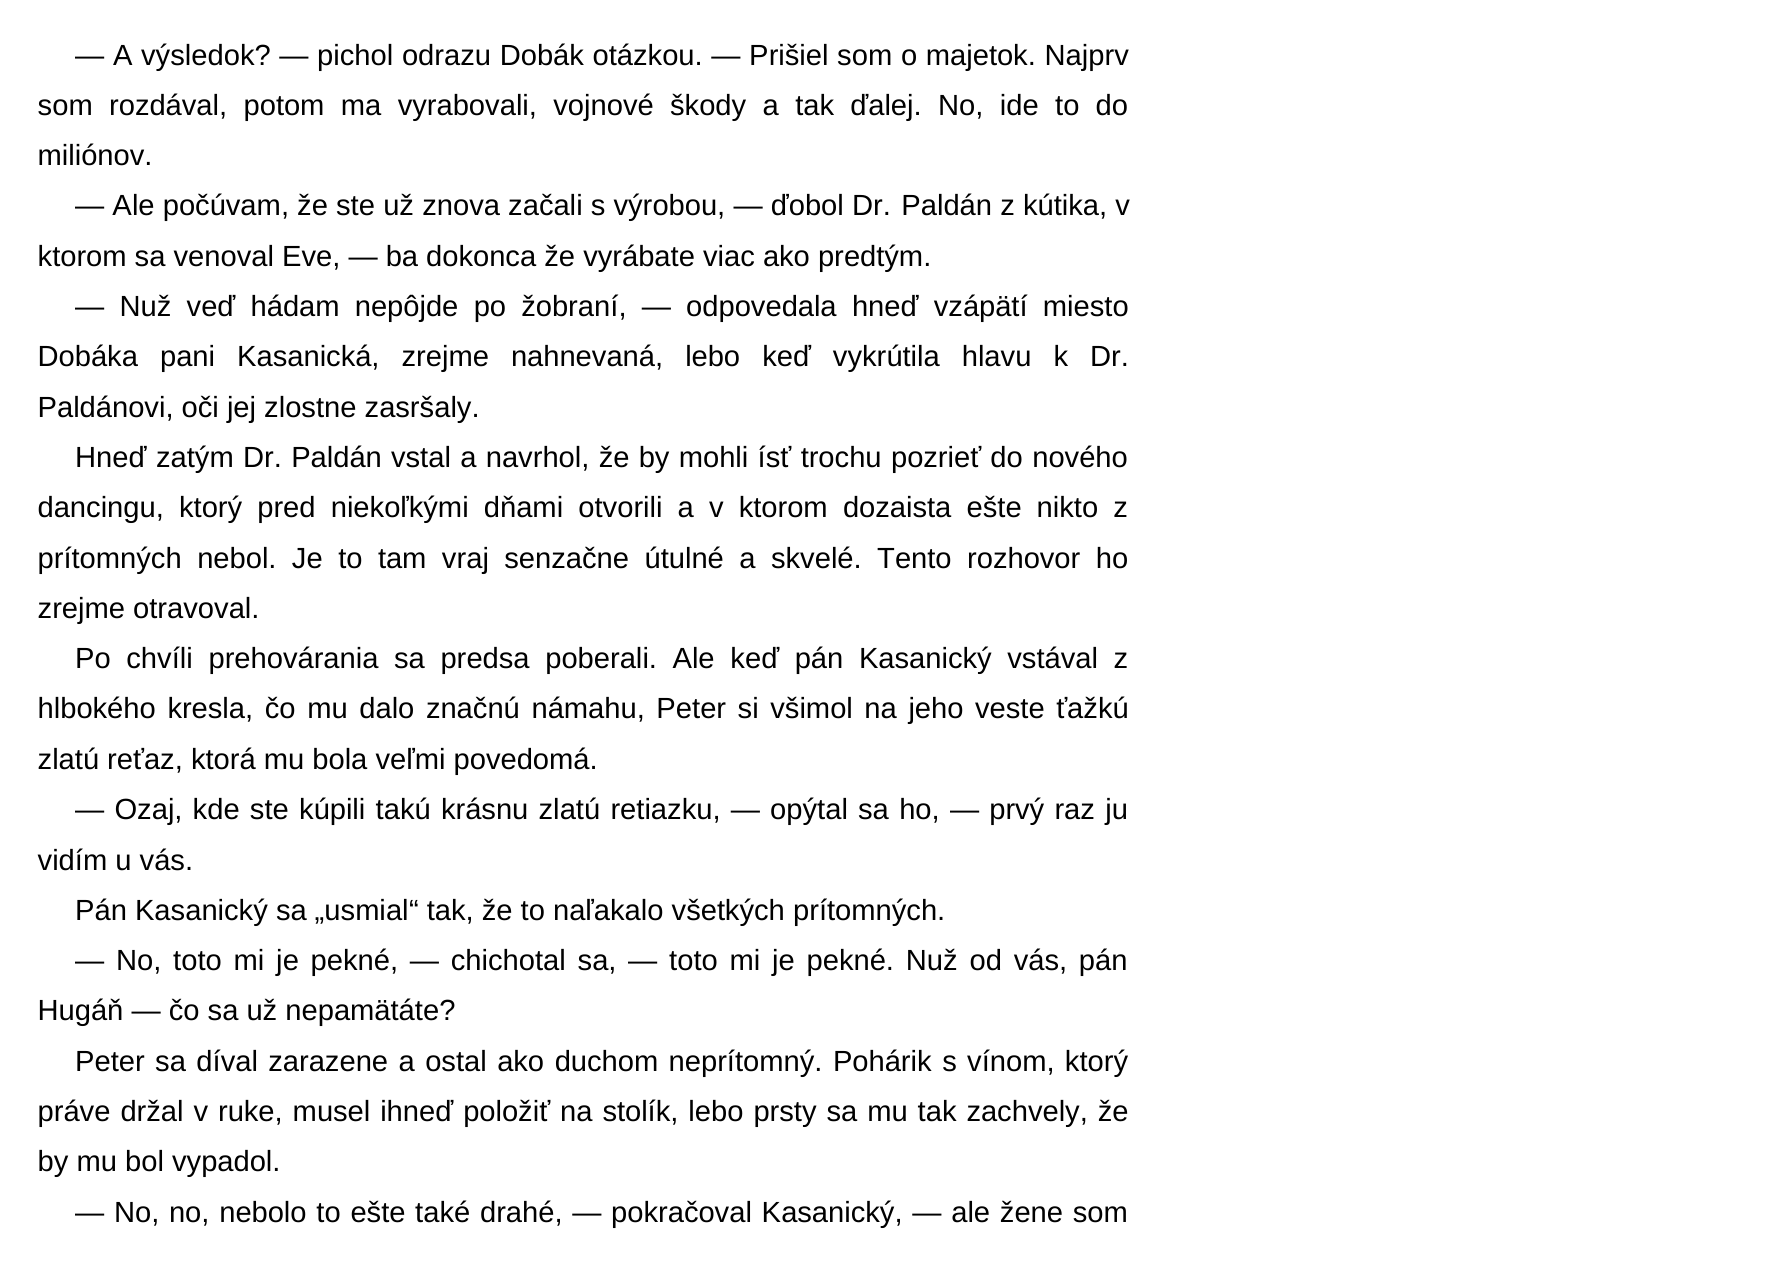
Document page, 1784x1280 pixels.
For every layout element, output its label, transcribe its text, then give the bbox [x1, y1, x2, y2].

text — Nuž veď hádam nepôjde po žobraní, — odpovedala hneď vzápätí miesto Dobáka pani Kasanická, zrejme nahnevaná, lebo keď vykrútila hlavu k Dr. Paldánovi, oči jej zlostne zasršaly. [37, 289, 1130, 423]
text Peter sa díval zarazene a ostal ako duchom neprítomný. Pohárik s vínom, ktorý práve držal v ruke, musel ihneď položiť na stolík, lebo prsty sa mu tak zachvely, že by mu bol vypadol. [37, 1044, 1130, 1178]
text Po chvíli prehovárania sa predsa poberali. Ale keď pán Kasanický vstával z hlbokého kresla, čo mu dalo značnú námahu, Peter si všimol na jeho veste ťažkú zlatú reťaz, ktorá mu bola veľmi povedomá. [37, 641, 1130, 775]
text — Ale počúvam, že ste už znova začali s výrobou, — ďobol Dr. Paldán z kútika, v ktorom sa venoval Eve, — ba dokonca že vyrábate viac ako predtým. [37, 188, 1130, 272]
text — No, toto mi je pekné, — chichotal sa, — toto mi je pekné. Nuž od vás, pán Hugáň — čo sa už nepamätáte? [37, 943, 1130, 1027]
text Hneď zatým Dr. Paldán vstal a navrhol, že by mohli ísť trochu pozrieť do nového dancingu, ktorý pred niekoľkými dňami otvorili a v ktorom dozaista ešte nikto z prítomných nebol. Je to tam vraj senzačne útulné a skvelé. Tento rozhovor ho zrejme otravoval. [37, 440, 1130, 624]
text — Ozaj, kde ste kúpili takú krásnu zlatú retiazku, — opýtal sa ho, — prvý raz ju vidím u vás. [37, 792, 1130, 876]
text — A výsledok? — pichol odrazu Dobák otázkou. — Prišiel som o majetok. Najprv som rozdával, potom ma vyrabovali, vojnové škody a tak ďalej. No, ide to do miliónov. [37, 37, 1130, 172]
text Pán Kasanický sa „usmial“ tak, že to naľakalo všetkých prítomných. [37, 893, 1130, 926]
text — No, no, nebolo to ešte také drahé, — pokračoval Kasanický, — ale žene som [37, 1195, 1130, 1228]
